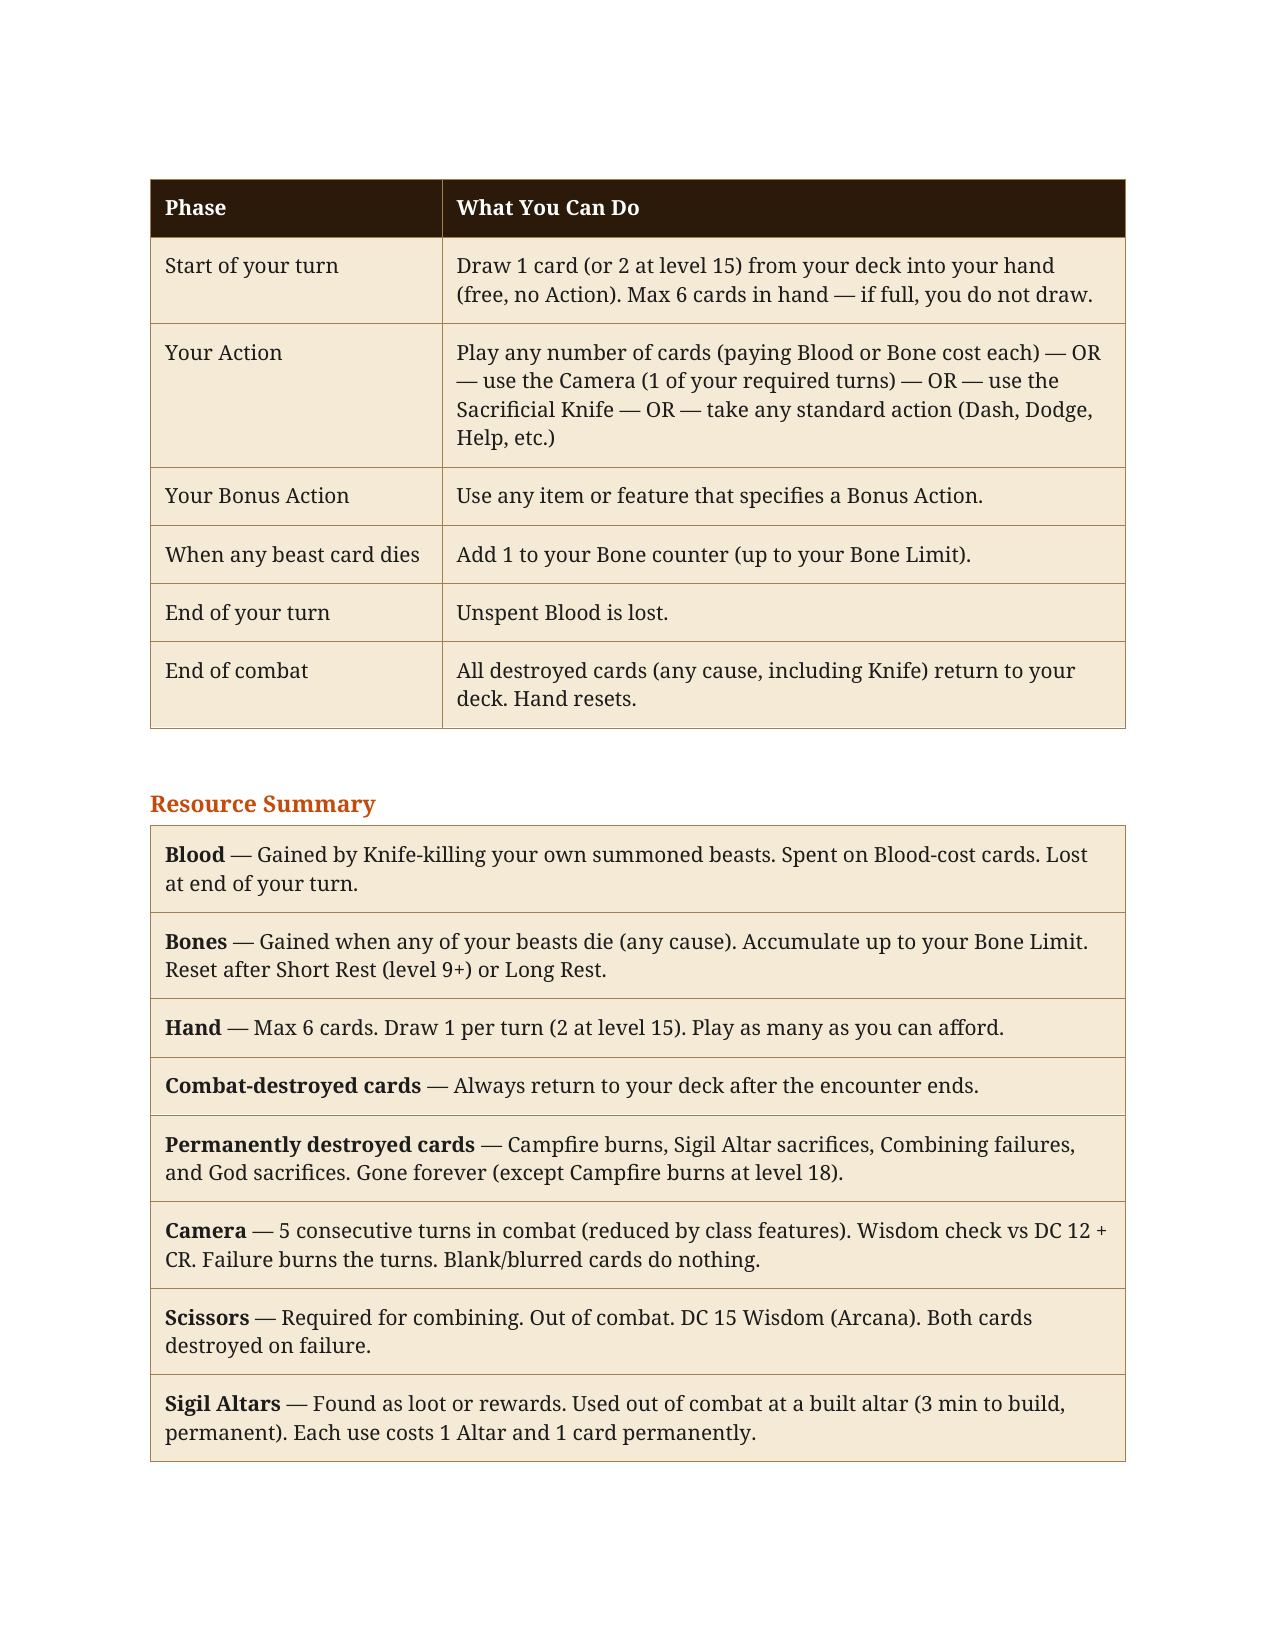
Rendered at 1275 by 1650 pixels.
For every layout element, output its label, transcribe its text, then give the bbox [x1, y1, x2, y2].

table_cell All destroyed cards (any cause, including Knife) return to your deck. Hand resets. [443, 642, 1125, 727]
table_cell Permanently destroyed cards — Campfire burns, Sigil Altar sacrifices, Combining failures, and God sacrifices. Gone forever (except Campfire burns at level 18). [151, 1116, 1125, 1201]
table_cell Combat-destroyed cards — Always return to your deck after the encounter ends. [151, 1058, 1125, 1114]
table_cell Draw 1 card (or 2 at level 15) from your deck into your hand (free, no Action). Max 6 cards in hand — if full, you do not draw. [443, 238, 1125, 323]
table_cell End of your turn [151, 584, 442, 641]
table_cell Sigil Altars — Found as loot or rewards. Used out of combat at a built altar (3 min to build, permanent). Each use costs 1 Altar and 1 card permanently. [151, 1375, 1125, 1461]
table_header What You Can Do [443, 180, 1125, 237]
table_cell Bones — Gained when any of your beasts die (any cause). Accumulate up to your Bone Limit. Reset after Short Rest (level 9+) or Long Rest. [151, 913, 1125, 998]
table_cell Camera — 5 consecutive turns in combat (reduced by class features). Wisdom check vs DC 12 + CR. Failure burns the turns. Blank/blurred cards do nothing. [151, 1202, 1125, 1288]
text Resource Summary [150, 788, 1125, 819]
table_cell Your Bonus Action [151, 468, 442, 525]
table_cell Add 1 to your Bone counter (up to your Bone Limit). [443, 526, 1125, 583]
table_cell Hand — Max 6 cards. Draw 1 per turn (2 at level 15). Play as many as you can afford. [151, 999, 1125, 1056]
table_header Blood — Gained by Knife-killing your own summoned beasts. Spent on Blood-cost cards. Lost at end of your turn. [151, 826, 1125, 912]
table_cell Your Action [151, 324, 442, 467]
table_cell Play any number of cards (paying Blood or Bone cost each) — OR — use the Camera (1 of your required turns) — OR — use the Sacrificial Knife — OR — take any standard action (Dash, Dodge, Help, etc.) [443, 324, 1125, 467]
table_cell Scissors — Required for combining. Out of combat. DC 15 Wisdom (Arcana). Both cards destroyed on failure. [151, 1289, 1125, 1374]
table_header Phase [151, 180, 442, 237]
table_cell Use any item or feature that specifies a Bonus Action. [443, 468, 1125, 525]
table_cell Unspent Blood is lost. [443, 584, 1125, 641]
table_cell Start of your turn [151, 238, 442, 323]
table_cell End of combat [151, 642, 442, 727]
table_cell When any beast card dies [151, 526, 442, 583]
